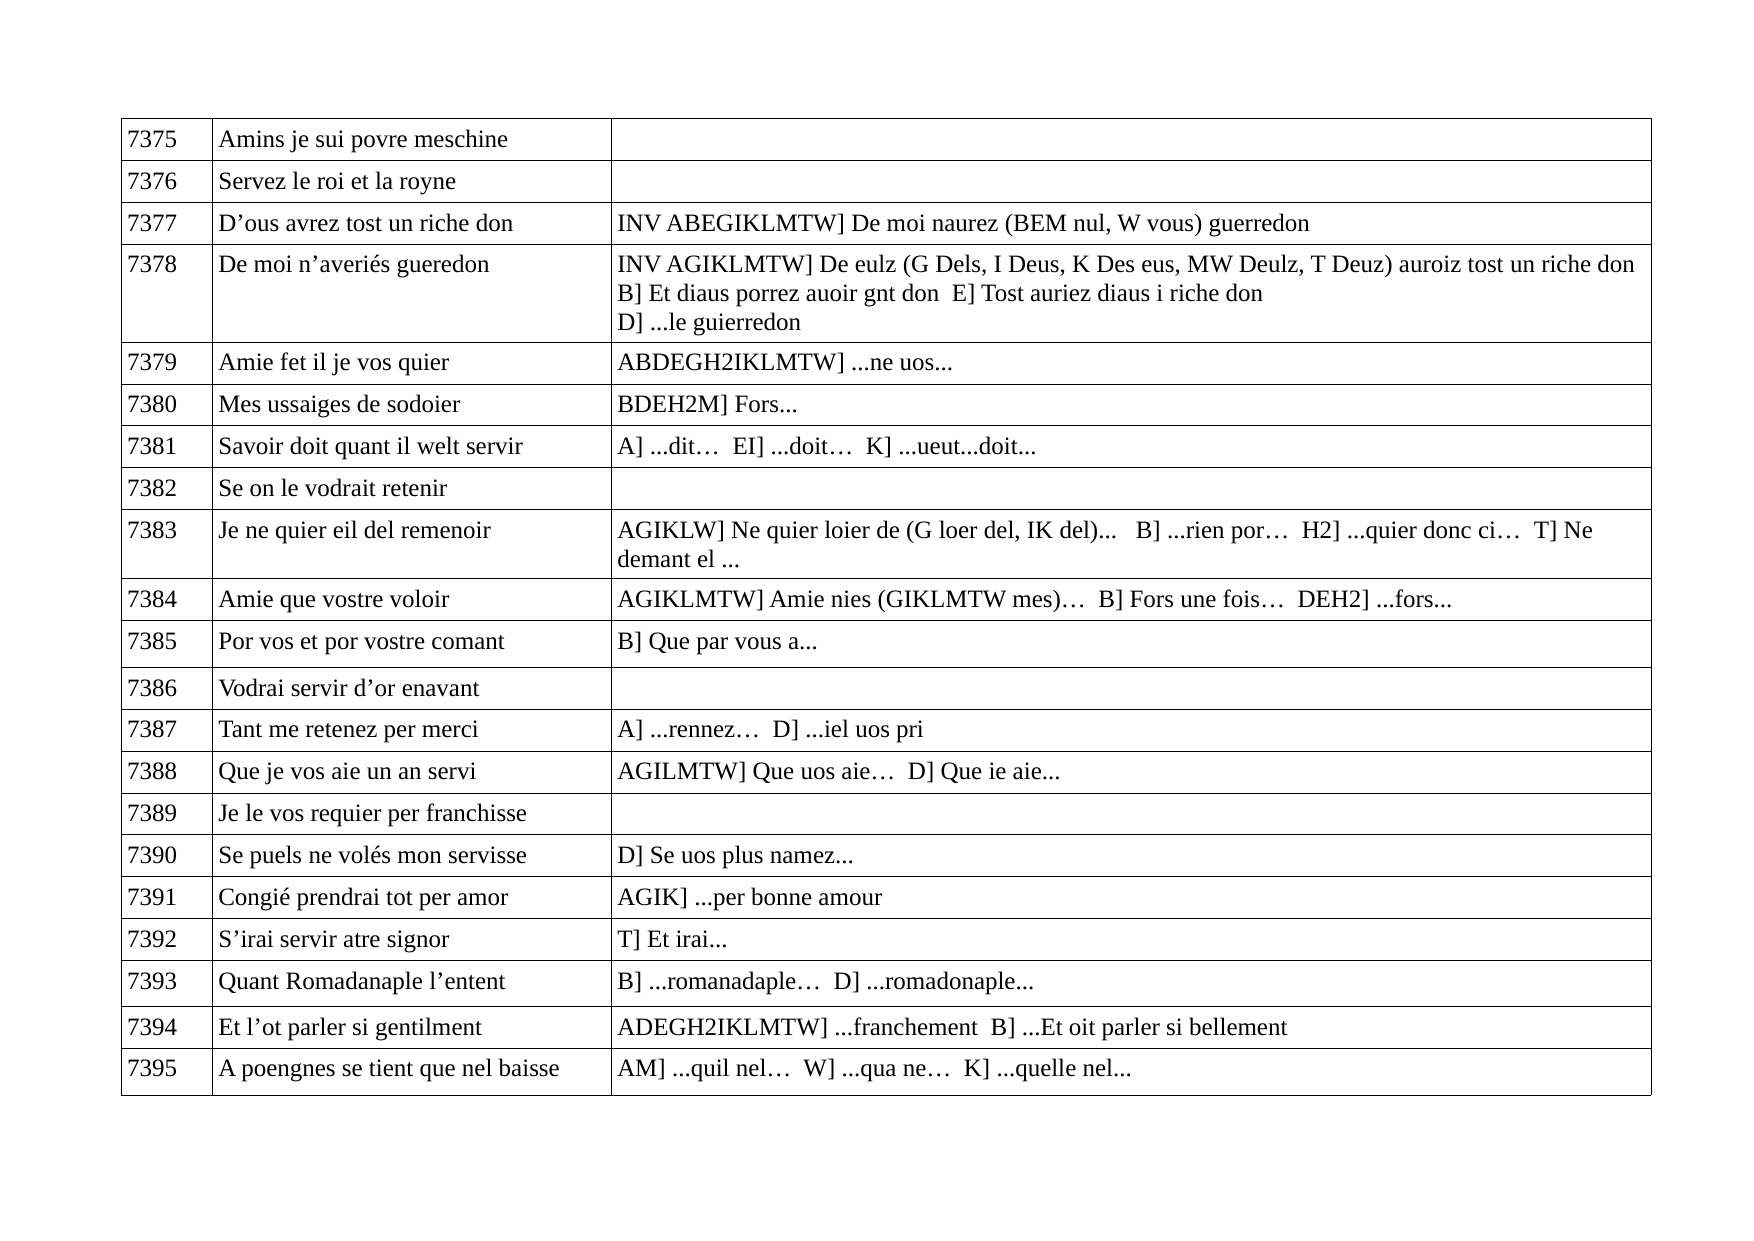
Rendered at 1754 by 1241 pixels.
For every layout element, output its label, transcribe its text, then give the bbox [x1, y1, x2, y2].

table_cell INV ABEGIKLMTW] De moi naurez (BEM nul, W vous) guerredon [612, 203, 1651, 244]
table_cell ABDEGH2IKLMTW] ...ne uos... [612, 343, 1651, 383]
table_cell ADEGH2IKLMTW] ...franchement B] ...Et oit parler si bellement [612, 1007, 1651, 1048]
table_cell 7376 [122, 161, 212, 202]
table_cell 7383 [122, 510, 212, 578]
table_cell A] ...dit… EI] ...doit… K] ...ueut...doit... [612, 426, 1651, 467]
table_cell 7391 [122, 877, 212, 918]
table_cell [612, 119, 1651, 160]
table_cell De moi n’averiés gueredon [213, 245, 611, 342]
table_cell Se puels ne volés mon servisse [213, 835, 611, 876]
table_cell T] Et irai... [612, 919, 1651, 960]
table_cell 7380 [122, 385, 212, 425]
table_cell AGIKLW] Ne quier loier de (G loer del, IK del)... B] ...rien por… H2] ...quier donc ci… T] Ne demant el ... [612, 510, 1651, 578]
table_cell 7386 [122, 668, 212, 709]
table_cell 7378 [122, 245, 212, 342]
table_cell 7379 [122, 343, 212, 383]
table_cell S’irai servir atre signor [213, 919, 611, 960]
table_cell Amie fet il je vos quier [213, 343, 611, 383]
table_cell [612, 794, 1651, 834]
table_cell [612, 668, 1651, 709]
table_cell Se on le vodrait retenir [213, 468, 611, 509]
table_cell B] Que par vous a... [612, 621, 1651, 667]
table_cell 7395 [122, 1049, 212, 1094]
table_cell AGILMTW] Que uos aie… D] Que ie aie... [612, 752, 1651, 792]
table_cell Tant me retenez per merci [213, 710, 611, 751]
table_cell Por vos et por vostre comant [213, 621, 611, 667]
table_cell 7394 [122, 1007, 212, 1048]
table_cell Je le vos requier per franchisse [213, 794, 611, 834]
table_cell BDEH2M] Fors... [612, 385, 1651, 425]
table_cell Congié prendrai tot per amor [213, 877, 611, 918]
table_cell Je ne quier eil del remenoir [213, 510, 611, 578]
table_cell Amins je sui povre meschine [213, 119, 611, 160]
table_cell AM] ...quil nel… W] ...qua ne… K] ...quelle nel... [612, 1049, 1651, 1094]
table_cell Que je vos aie un an servi [213, 752, 611, 792]
table_cell 7381 [122, 426, 212, 467]
table_cell 7375 [122, 119, 212, 160]
table_cell 7382 [122, 468, 212, 509]
table_cell 7389 [122, 794, 212, 834]
table_cell Amie que vostre voloir [213, 579, 611, 620]
table_cell [612, 161, 1651, 202]
table_cell Savoir doit quant il welt servir [213, 426, 611, 467]
table_cell 7384 [122, 579, 212, 620]
table_cell 7393 [122, 961, 212, 1006]
table_cell Vodrai servir d’or enavant [213, 668, 611, 709]
table_cell Servez le roi et la royne [213, 161, 611, 202]
table_cell Mes ussaiges de sodoier [213, 385, 611, 425]
table_cell D] Se uos plus namez... [612, 835, 1651, 876]
table_cell 7392 [122, 919, 212, 960]
table_cell 7377 [122, 203, 212, 244]
table_cell Quant Romadanaple l’entent [213, 961, 611, 1006]
table_cell 7385 [122, 621, 212, 667]
table_cell A poengnes se tient que nel baisse [213, 1049, 611, 1094]
table_cell B] ...romanadaple… D] ...romadonaple... [612, 961, 1651, 1006]
table_cell Et l’ot parler si gentilment [213, 1007, 611, 1048]
table_cell 7387 [122, 710, 212, 751]
table_cell AGIK] ...per bonne amour [612, 877, 1651, 918]
table_cell INV AGIKLMTW] De eulz (G Dels, I Deus, K Des eus, MW Deulz, T Deuz) auroiz tost un riche don B] Et diaus porrez auoir gnt don E] Tost auriez diaus i riche don D] ...le guierredon [612, 245, 1651, 342]
table_cell AGIKLMTW] Amie nies (GIKLMTW mes)… B] Fors une fois… DEH2] ...fors... [612, 579, 1651, 620]
table_cell A] ...rennez… D] ...iel uos pri [612, 710, 1651, 751]
table_cell 7388 [122, 752, 212, 792]
table_cell D’ous avrez tost un riche don [213, 203, 611, 244]
table_cell 7390 [122, 835, 212, 876]
table_cell [612, 468, 1651, 509]
